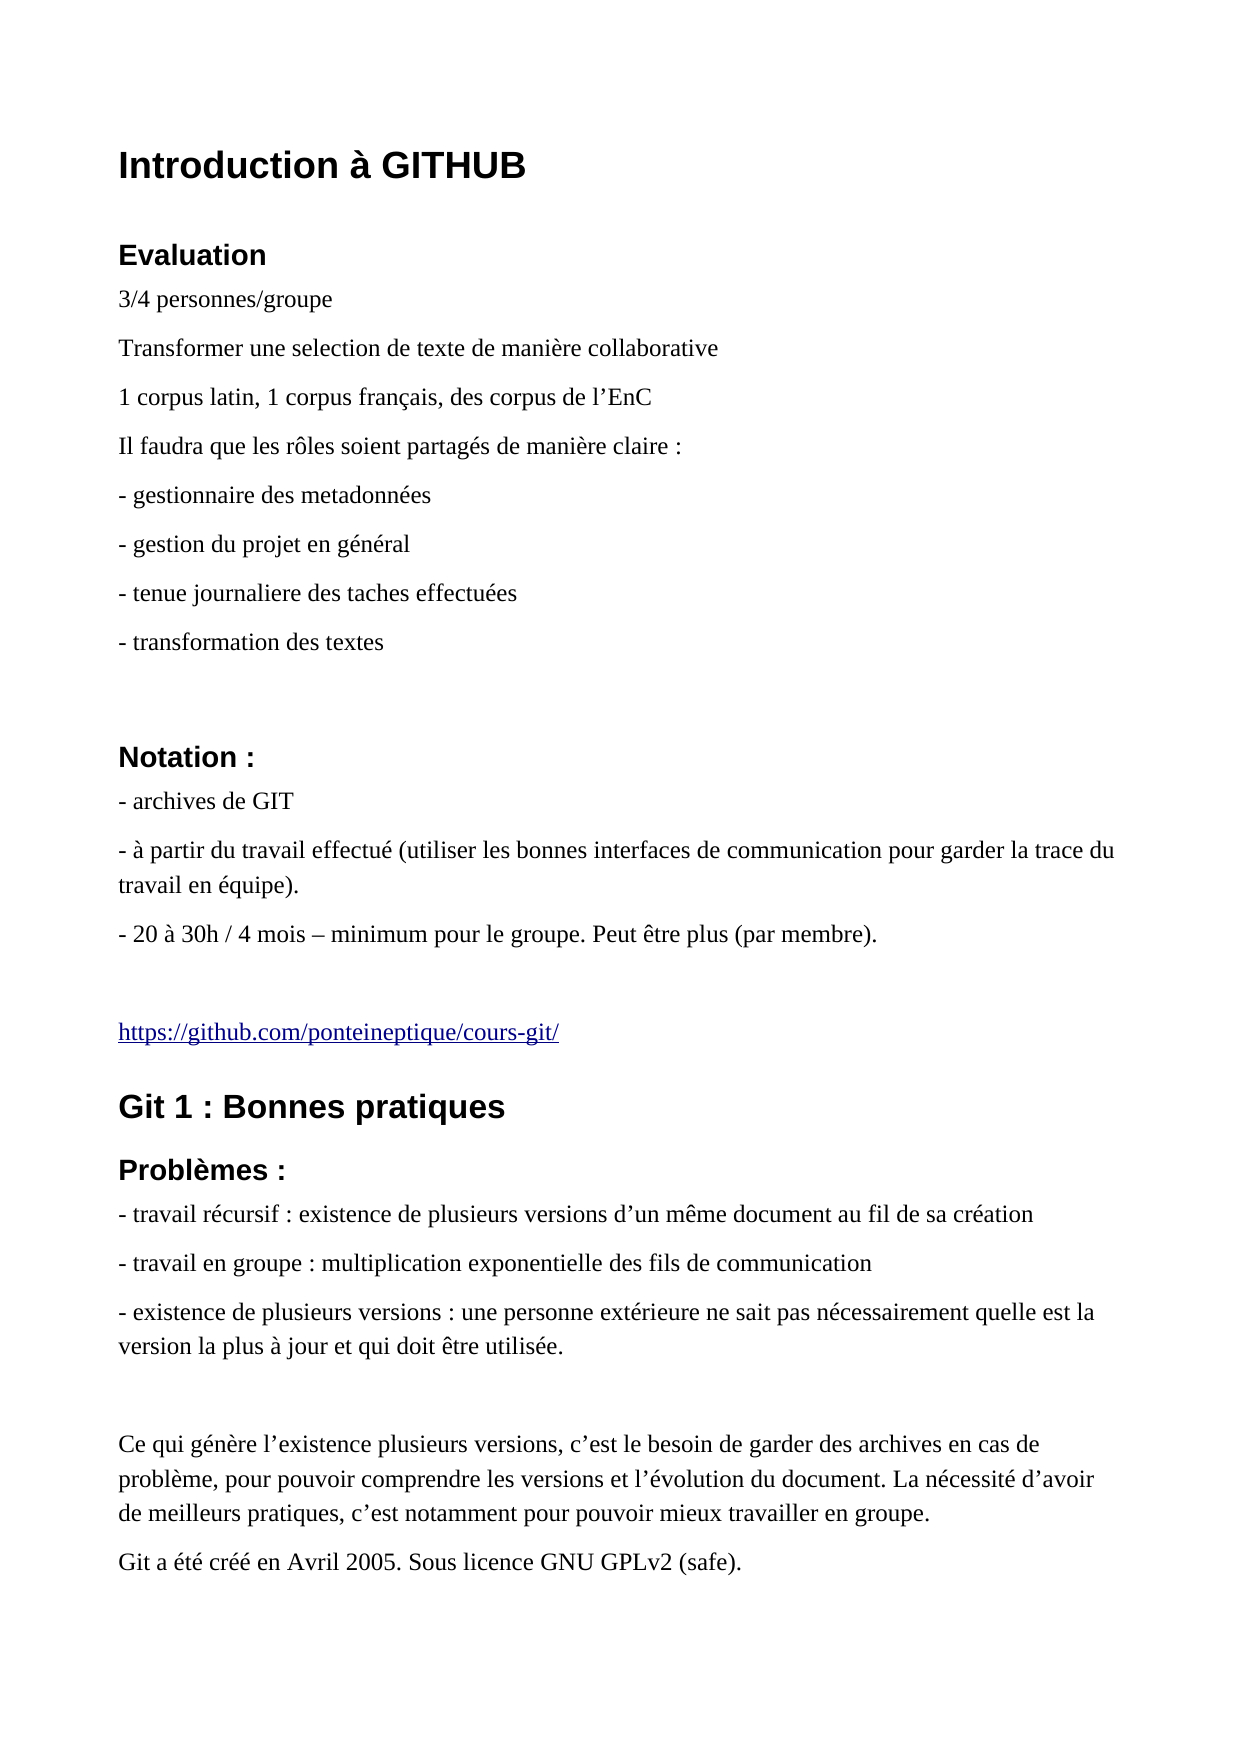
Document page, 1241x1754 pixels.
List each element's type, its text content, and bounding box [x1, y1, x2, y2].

text - travail récursif : existence de plusieurs versions d’un même document au fil de sa création [118, 1199, 1122, 1227]
text - gestion du projet en général [118, 529, 1122, 558]
text - transformation des textes [118, 627, 1122, 656]
text 1 corpus latin, 1 corpus français, des corpus de l’EnC [118, 382, 1122, 411]
text - tenue journaliere des taches effectuées [118, 578, 1122, 607]
text - travail en groupe : multiplication exponentielle des fils de communication [118, 1248, 1122, 1277]
text Git a été créé en Avril 2005. Sous licence GNU GPLv2 (safe). [118, 1547, 1122, 1576]
subtitle Introduction à GITHUB [118, 143, 1122, 187]
text Ce qui génère l’existence plusieurs versions, c’est le besoin de garder des archives en cas de problème, pour pouvoir comprendre les versions et l’évolution du document. La nécessité d’avoir de meilleurs pratiques, c’est notamment pour pouvoir mieux travailler en groupe. [118, 1429, 1122, 1527]
subtitle Problèmes : [118, 1152, 1122, 1186]
text Il faudra que les rôles soient partagés de manière claire : [118, 431, 1122, 460]
text - à partir du travail effectué (utiliser les bonnes interfaces de communication pour garder la trace du travail en équipe). [118, 835, 1122, 898]
text 3/4 personnes/groupe [118, 284, 1122, 312]
text - 20 à 30h / 4 mois – minimum pour le groupe. Peut être plus (par membre). [118, 919, 1122, 947]
subtitle Evaluation [118, 237, 1122, 271]
subtitle Notation : [118, 740, 1122, 774]
text Transformer une selection de texte de manière collaborative [118, 333, 1122, 362]
subtitle Git 1 : Bonnes pratiques [118, 1087, 1122, 1125]
text - gestionnaire des metadonnées [118, 480, 1122, 509]
text - archives de GIT [118, 786, 1122, 815]
text - existence de plusieurs versions : une personne extérieure ne sait pas nécessairement quelle est la version la plus à jour et qui doit être utilisée. [118, 1297, 1122, 1360]
text https://github.com/ponteineptique/cours-git/ [118, 1017, 1122, 1046]
